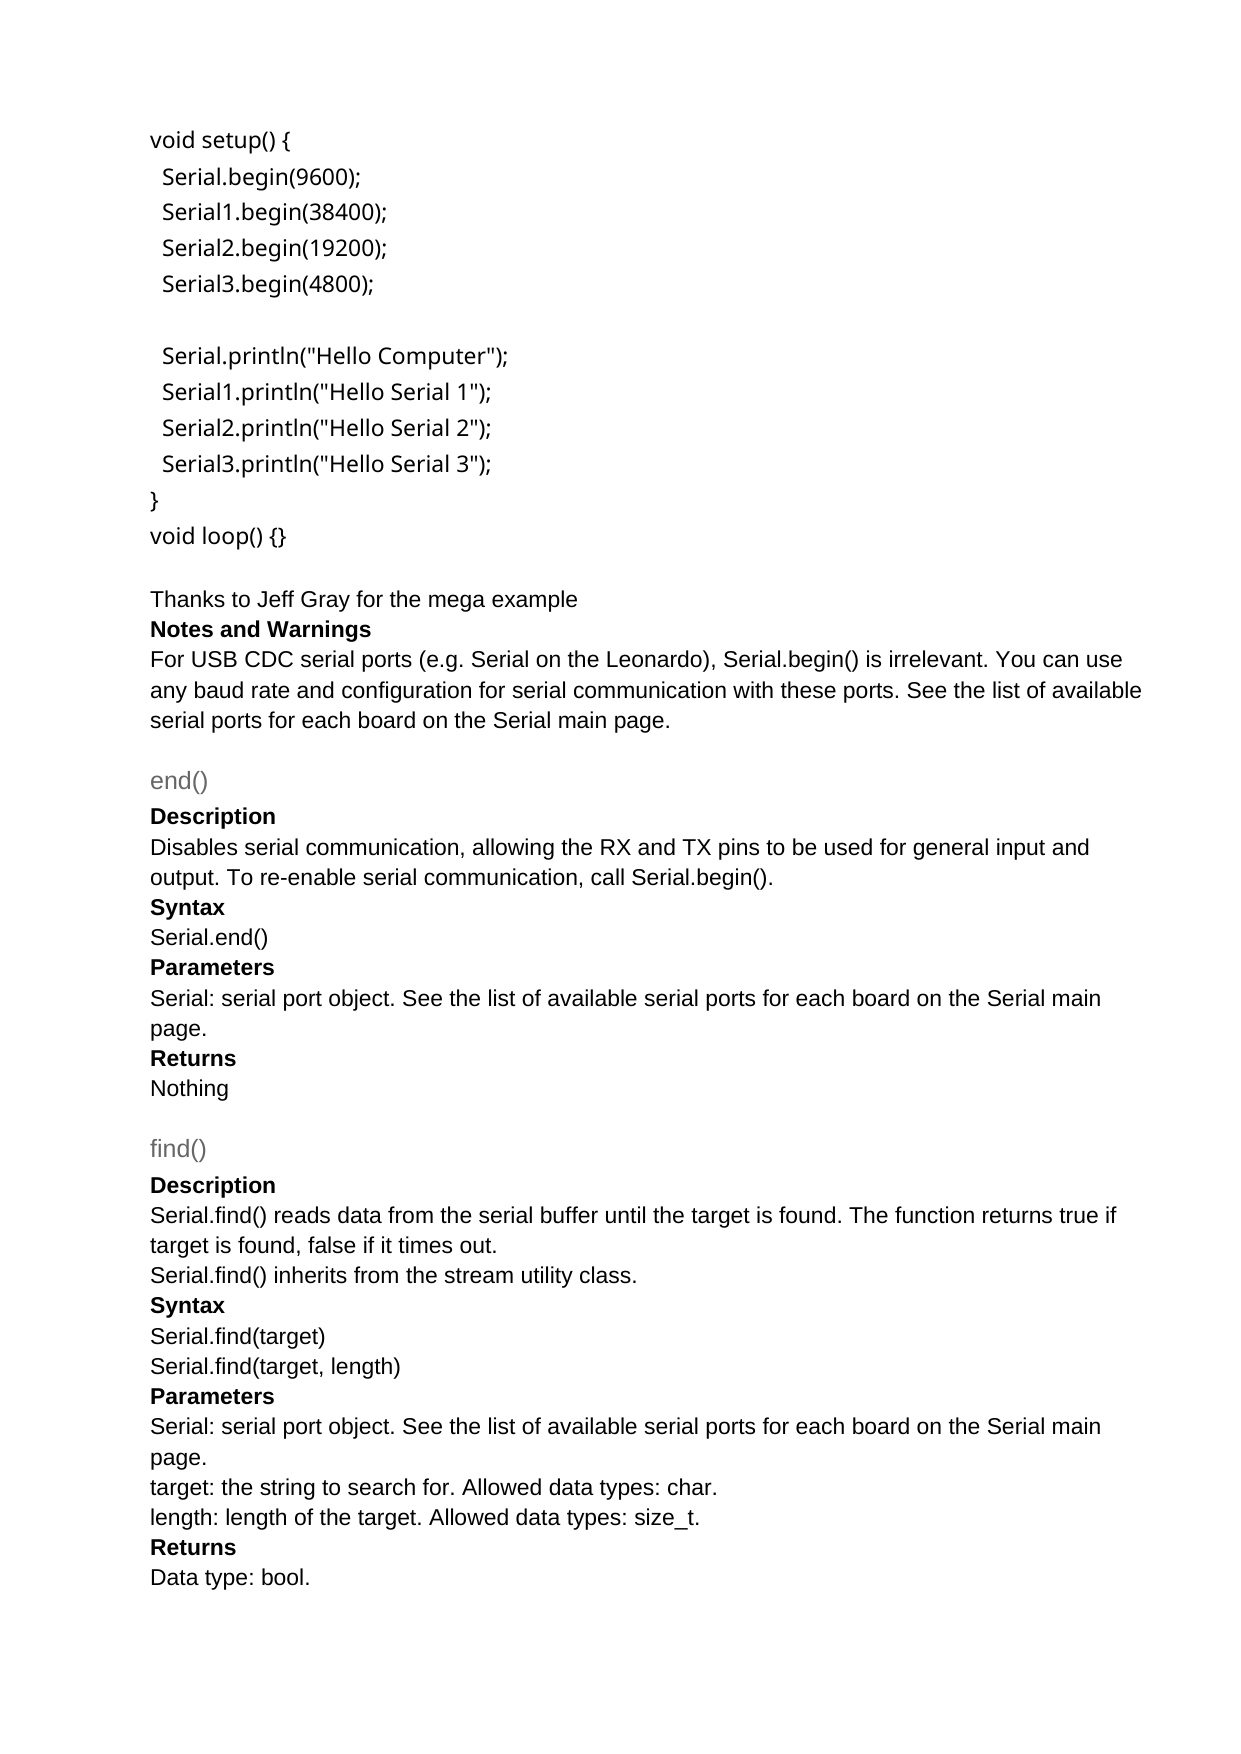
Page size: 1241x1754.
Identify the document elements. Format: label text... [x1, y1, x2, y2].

text target: the string to search for. Allowed data types: char. [150, 1474, 1152, 1500]
text Description [150, 1172, 1152, 1198]
text Nothing [150, 1075, 1152, 1101]
text Serial2.println("Hello Serial 2"); [150, 412, 1152, 443]
text Serial1.println("Hello Serial 1"); [150, 376, 1152, 407]
text Description [150, 803, 1152, 829]
text Disables serial communication, allowing the RX and TX pins to be used for general input and output. To re-enable serial communication, call Serial.begin(). [150, 833, 1152, 890]
text Serial: serial port object. See the list of available serial ports for each board on the Serial main page. [150, 984, 1152, 1041]
text Serial3.println("Hello Serial 3"); [150, 448, 1152, 479]
text Thanks to Jeff Gray for the mega example [150, 586, 1152, 612]
text Serial.end() [150, 924, 1152, 950]
text length: length of the target. Allowed data types: size_t. [150, 1504, 1152, 1530]
text Parameters [150, 954, 1152, 981]
text Serial2.begin(19200); [150, 232, 1152, 263]
text Syntax [150, 1292, 1152, 1319]
text Serial.find(target, length) [150, 1353, 1152, 1379]
text Serial3.begin(4800); [150, 268, 1152, 299]
text void loop() {} [150, 520, 1152, 551]
text For USB CDC serial ports (e.g. Serial on the Leonardo), Serial.begin() is irrelevant. You can use any baud rate and configuration for serial communication with these ports. See the list of available serial ports for each board on the Serial main page. [150, 646, 1152, 733]
text } [150, 484, 1152, 515]
text Returns [150, 1534, 1152, 1560]
subtitle end() [150, 766, 1152, 795]
text Notes and Warnings [150, 616, 1152, 642]
text Serial.find(target) [150, 1323, 1152, 1349]
subtitle find() [150, 1134, 1152, 1163]
text Serial.find() reads data from the serial buffer until the target is found. The function returns true if target is found, false if it times out. [150, 1202, 1152, 1258]
text Syntax [150, 894, 1152, 920]
text void setup() { [150, 124, 1152, 156]
text Serial1.begin(38400); [150, 196, 1152, 228]
text Serial.println("Hello Computer"); [150, 340, 1152, 371]
text Serial.find() inherits from the stream utility class. [150, 1262, 1152, 1288]
text Serial: serial port object. See the list of available serial ports for each board on the Serial main page. [150, 1413, 1152, 1470]
text Returns [150, 1045, 1152, 1071]
text Serial.begin(9600); [150, 160, 1152, 192]
text Data type: bool. [150, 1564, 1152, 1591]
text Parameters [150, 1383, 1152, 1409]
